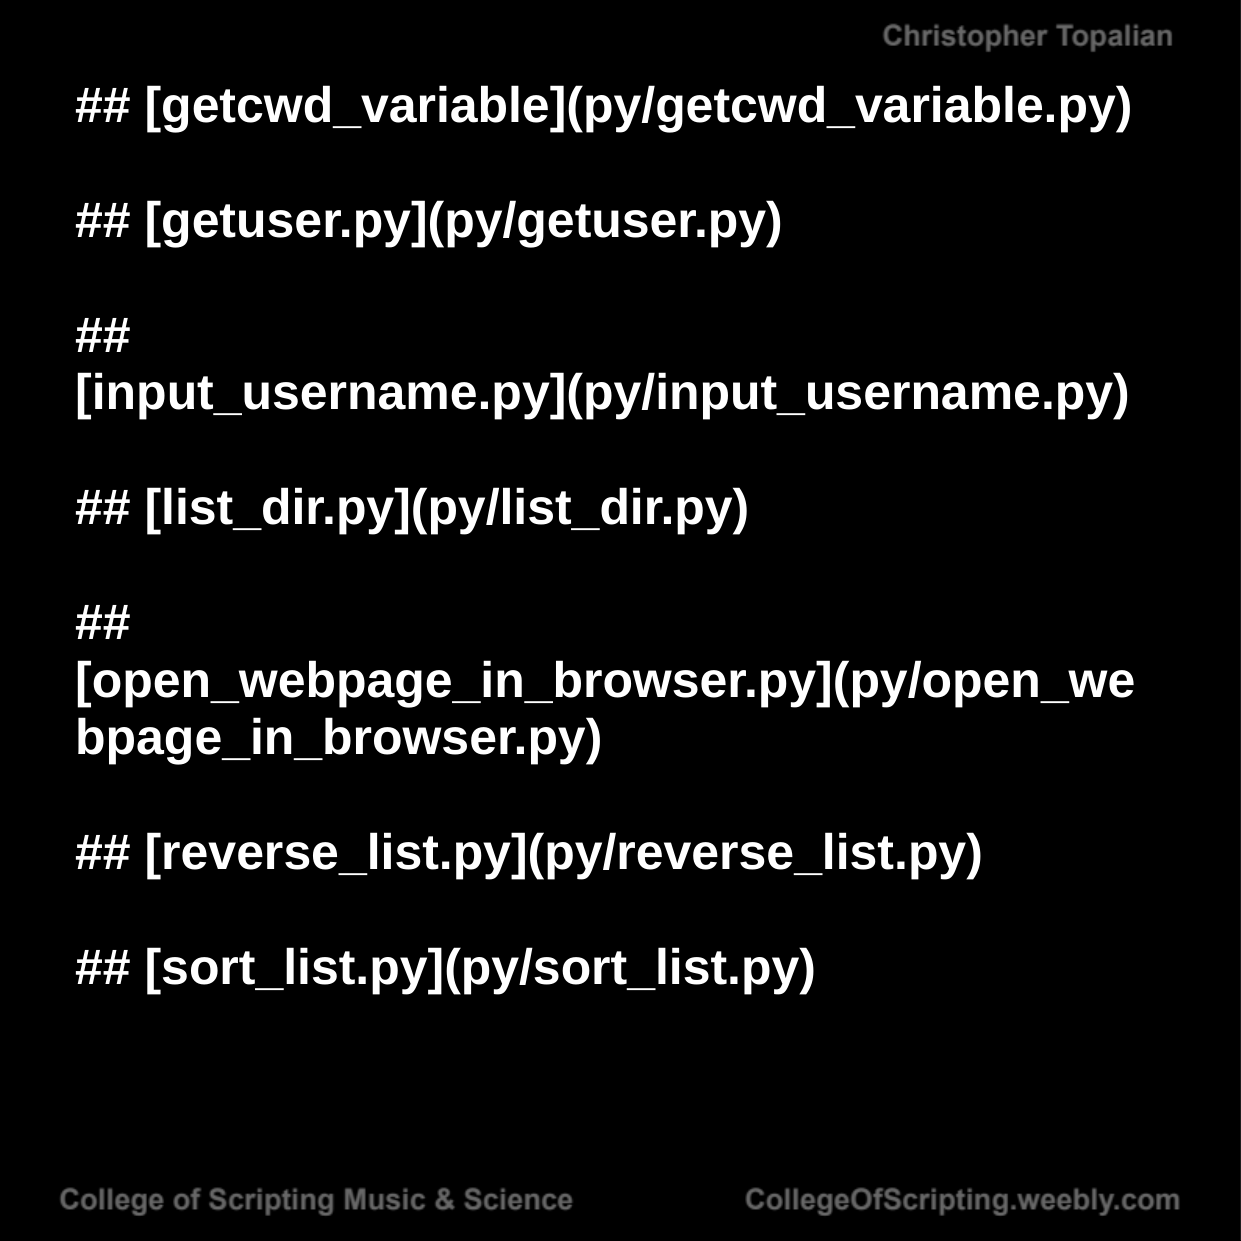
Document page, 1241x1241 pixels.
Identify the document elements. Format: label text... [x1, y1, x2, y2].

text ## [getcwd_variable](py/getcwd_variable.py) [75, 75, 1166, 132]
text ## [input_username.py](py/input_username.py) [75, 305, 1166, 420]
text ## [reverse_list.py](py/reverse_list.py) [75, 822, 1166, 880]
text ## [list_dir.py](py/list_dir.py) [75, 477, 1166, 535]
text ## [sort_list.py](py/sort_list.py) [75, 937, 1166, 995]
text ## [open_webpage_in_browser.py](py/open_webpage_in_browser.py) [75, 592, 1166, 765]
text ## [getuser.py](py/getuser.py) [75, 190, 1166, 247]
